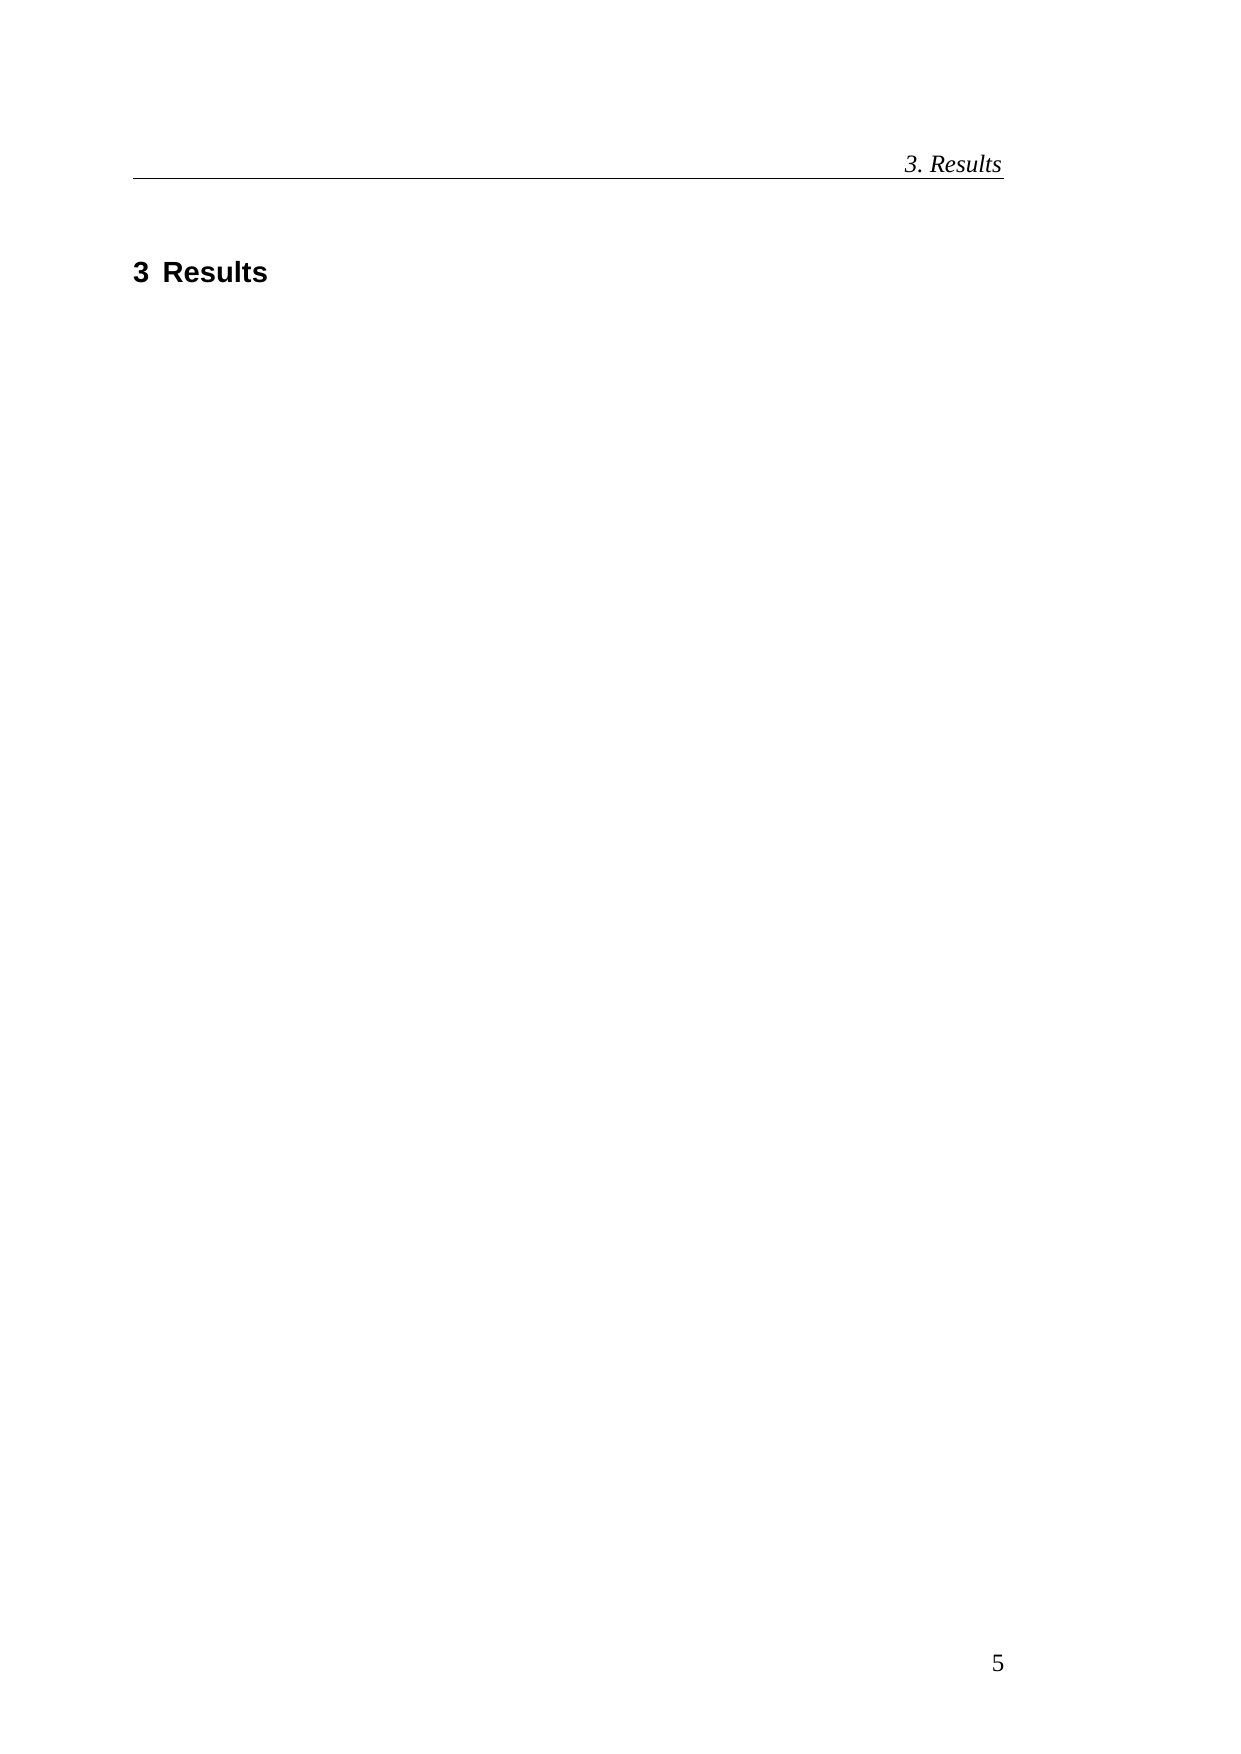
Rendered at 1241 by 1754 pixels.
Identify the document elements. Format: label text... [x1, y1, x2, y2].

subtitle Results [133, 256, 1004, 288]
